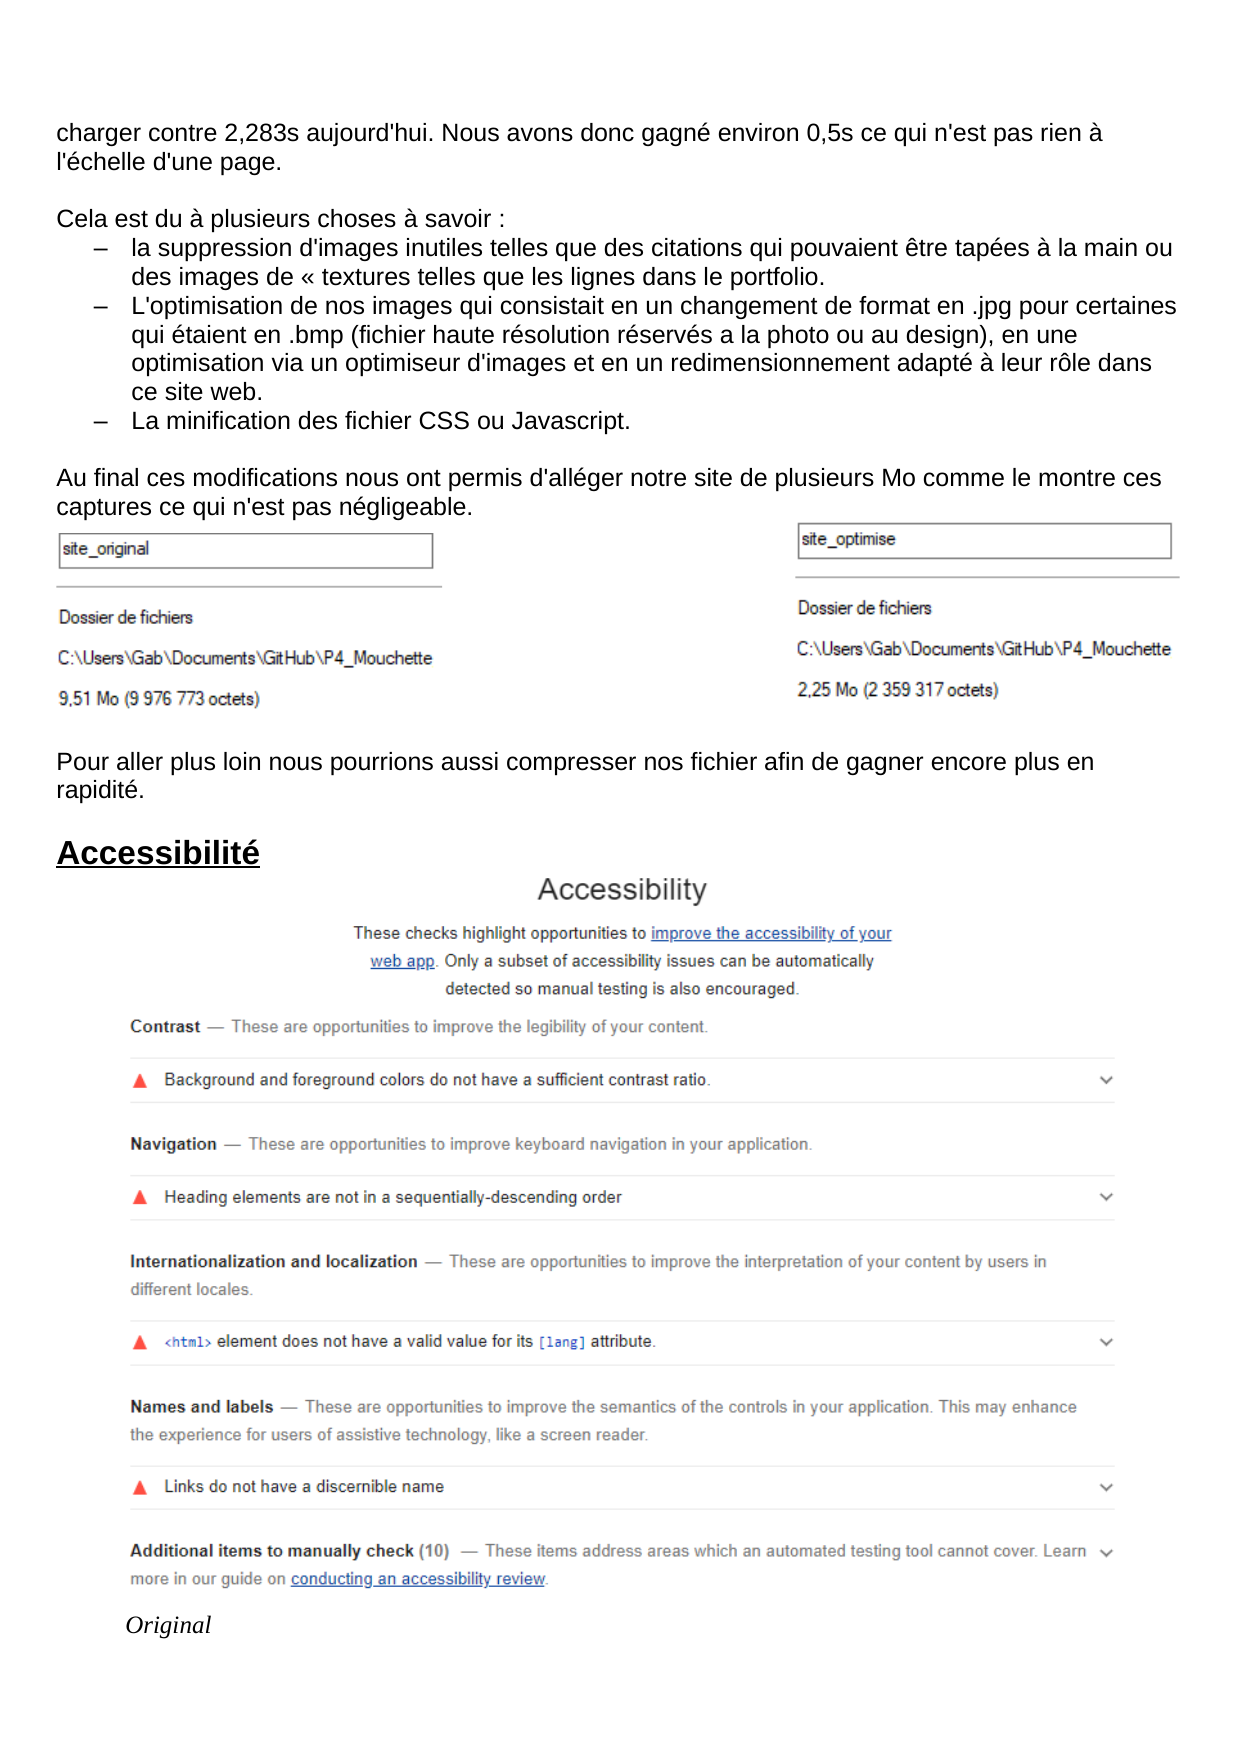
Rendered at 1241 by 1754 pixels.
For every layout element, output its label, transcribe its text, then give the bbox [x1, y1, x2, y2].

text Pour aller plus loin nous pourrions aussi compresser nos fichier afin de gagner encore plus en rapidité. [56, 747, 1180, 804]
picture [106, 877, 1129, 1611]
picture [795, 521, 1180, 706]
text Cela est du à plusieurs choses à savoir : [56, 204, 1180, 233]
list La minification des fichier CSS ou Javascript. [94, 406, 1180, 435]
text Original [125, 1611, 1111, 1639]
text Accessibilité [56, 833, 1180, 871]
list la suppression d'images inutiles telles que des citations qui pouvaient être tapées à la main ou des images de « textures telles que les lignes dans le portfolio. [94, 233, 1180, 291]
picture [56, 533, 443, 718]
text Au final ces modifications nous ont permis d'alléger notre site de plusieurs Mo comme le montre ces captures ce qui n'est pas négligeable. [56, 463, 1180, 521]
list L'optimisation de nos images qui consistait en un changement de format en .jpg pour certaines qui étaient en .bmp (fichier haute résolution réservés a la photo ou au design), en une optimisation via un optimiseur d'images et en un redimensionnement adapté à leur rôle dans ce site web. [94, 291, 1180, 406]
text charger contre 2,283s aujourd'hui. Nous avons donc gagné environ 0,5s ce qui n'est pas rien à l'échelle d'une page. [56, 118, 1180, 176]
